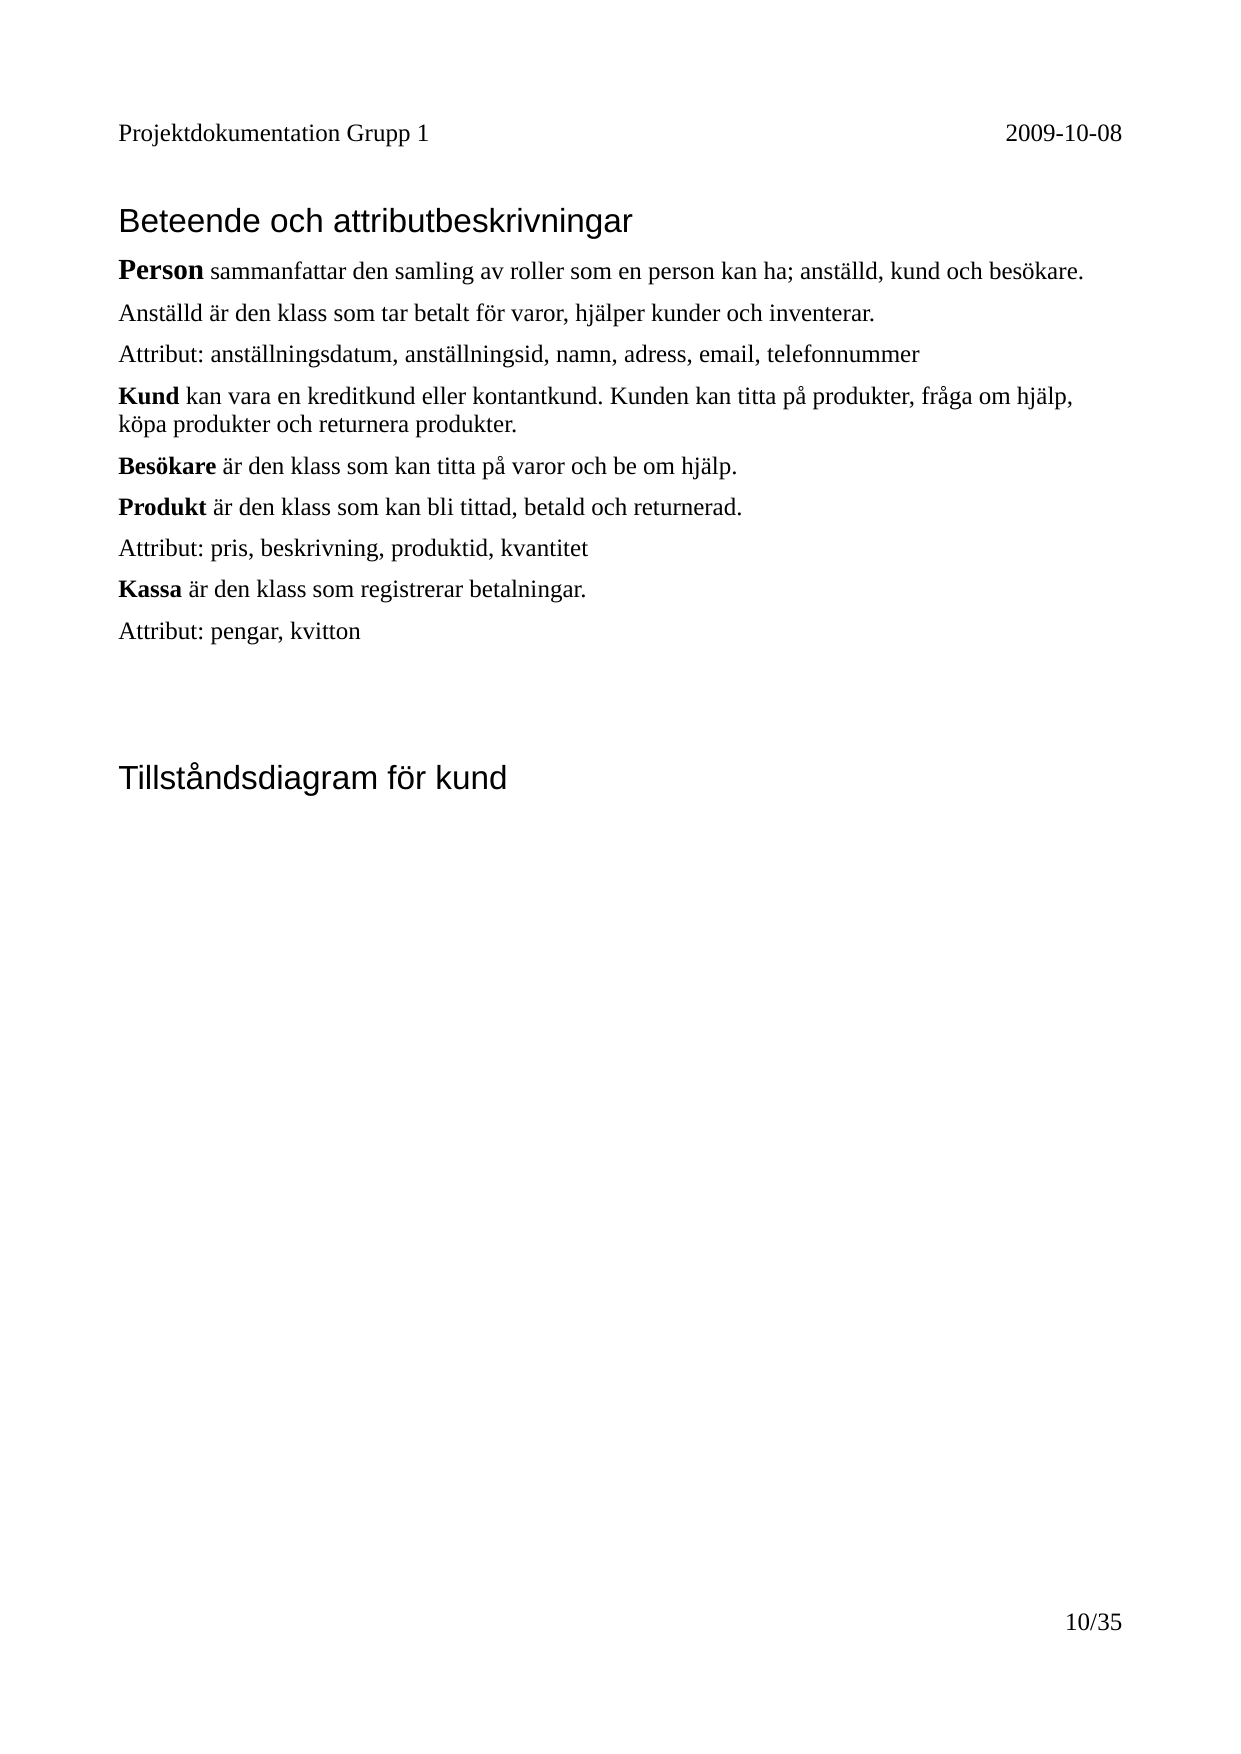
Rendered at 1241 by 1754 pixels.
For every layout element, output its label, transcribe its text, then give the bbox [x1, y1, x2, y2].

text Produkt är den klass som kan bli tittad, betald och returnerad. [118, 492, 1122, 521]
text Kassa är den klass som registrerar betalningar. [118, 574, 1122, 603]
text Attribut: anställningsdatum, anställningsid, namn, adress, email, telefonnummer [118, 339, 1122, 368]
text Person sammanfattar den samling av roller som en person kan ha; anställd, kund och besökare. [118, 252, 1122, 286]
text Kund kan vara en kreditkund eller kontantkund. Kunden kan titta på produkter, fråga om hjälp, köpa produkter och returnera produkter. [118, 381, 1122, 438]
text Attribut: pengar, kvitton [118, 616, 1122, 644]
text Besökare är den klass som kan titta på varor och be om hjälp. [118, 451, 1122, 479]
subtitle Tillståndsdiagram för kund [118, 758, 1122, 796]
text Attribut: pris, beskrivning, produktid, kvantitet [118, 533, 1122, 562]
subtitle Beteende och attributbeskrivningar [118, 201, 1122, 240]
text Anställd är den klass som tar betalt för varor, hjälper kunder och inventerar. [118, 298, 1122, 327]
